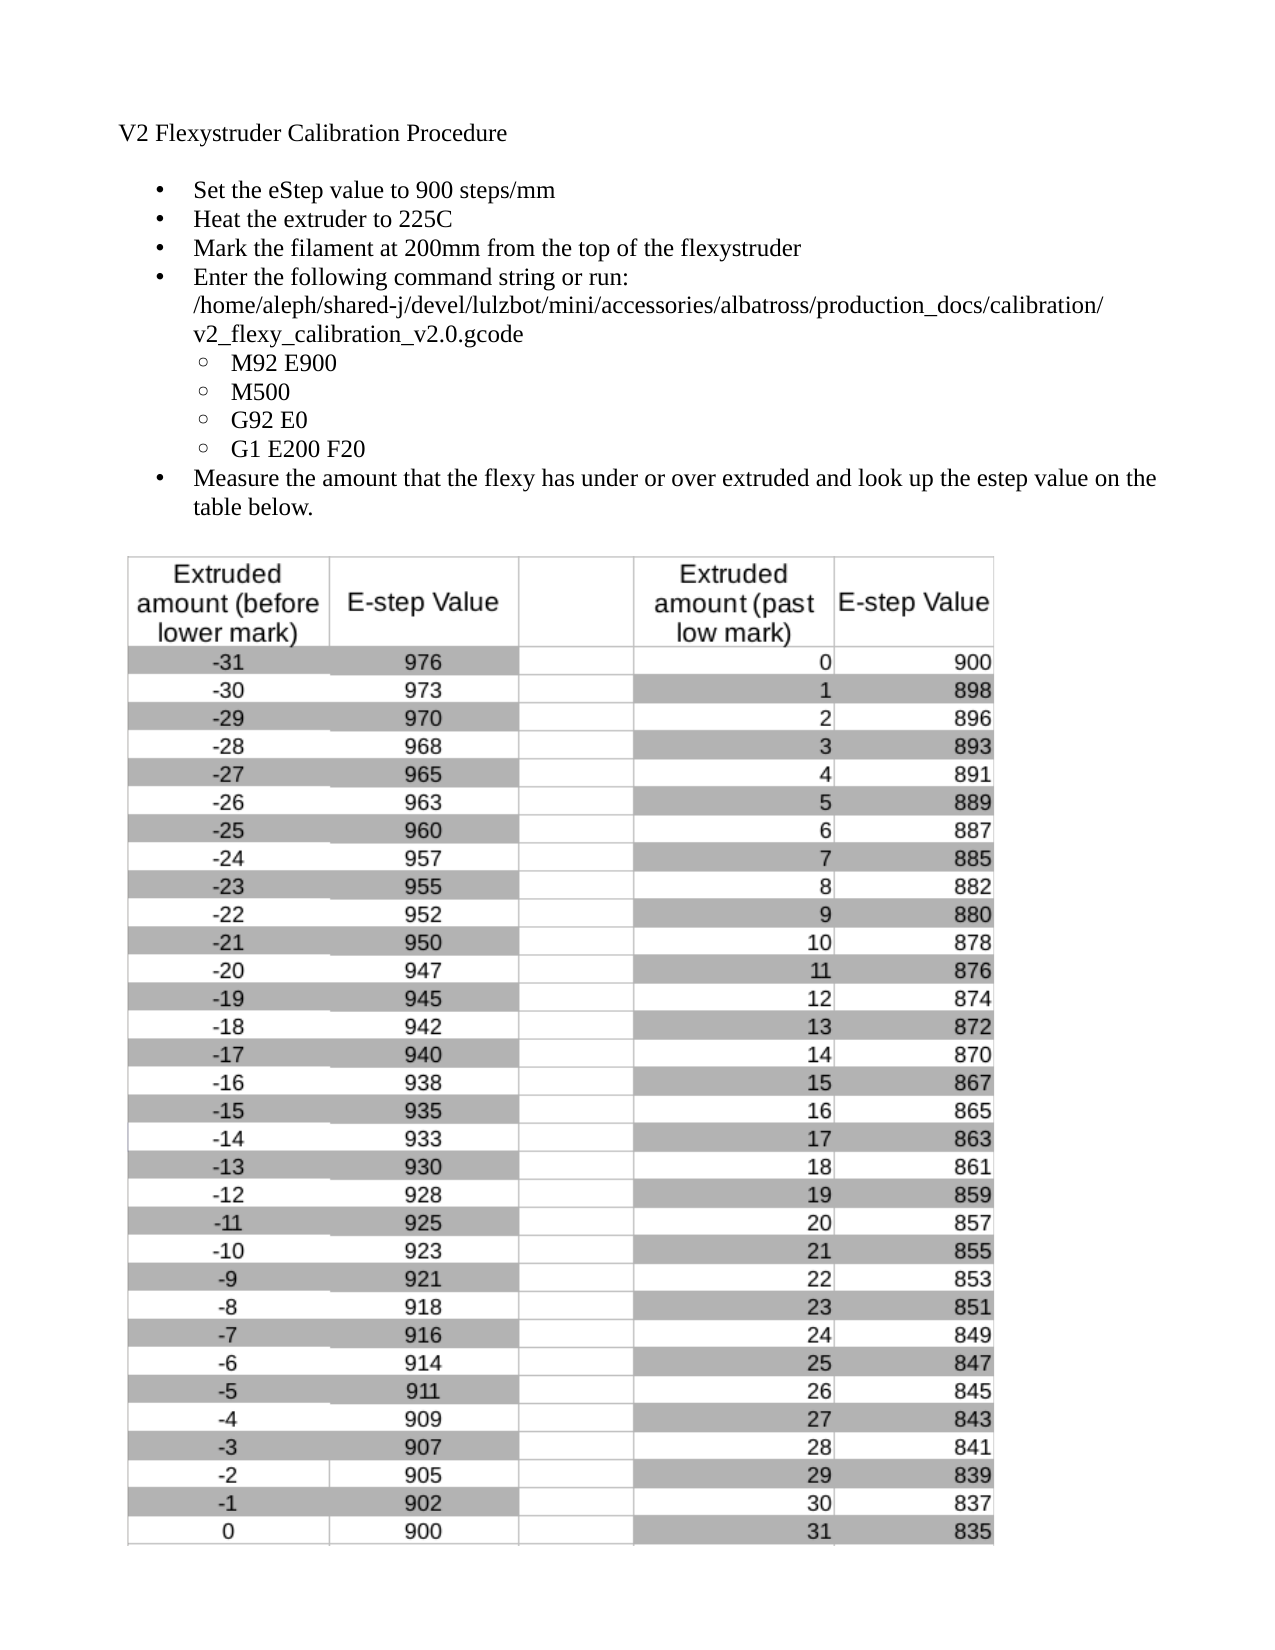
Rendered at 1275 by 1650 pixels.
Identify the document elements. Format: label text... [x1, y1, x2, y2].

list Set the eStep value to 900 steps/mm [156, 176, 1157, 204]
list G1 E200 F20 [193, 434, 1157, 463]
list Measure the amount that the flexy has under or over extruded and look up the estep value on the table below. [156, 463, 1157, 521]
list M500 [193, 377, 1157, 406]
list Heat the extruder to 225C [156, 204, 1157, 233]
list G92 E0 [193, 406, 1157, 434]
picture [127, 556, 995, 1546]
list Enter the following command string or run: /home/aleph/shared-j/devel/lulzbot/mini/accessories/albatross/production_docs/calibration/v2_flexy_calibration_v2.0.gcode [156, 262, 1157, 348]
list Mark the filament at 200mm from the top of the flexystruder [156, 233, 1157, 262]
text V2 Flexystruder Calibration Procedure [118, 118, 1157, 147]
list M92 E900 [193, 348, 1157, 377]
